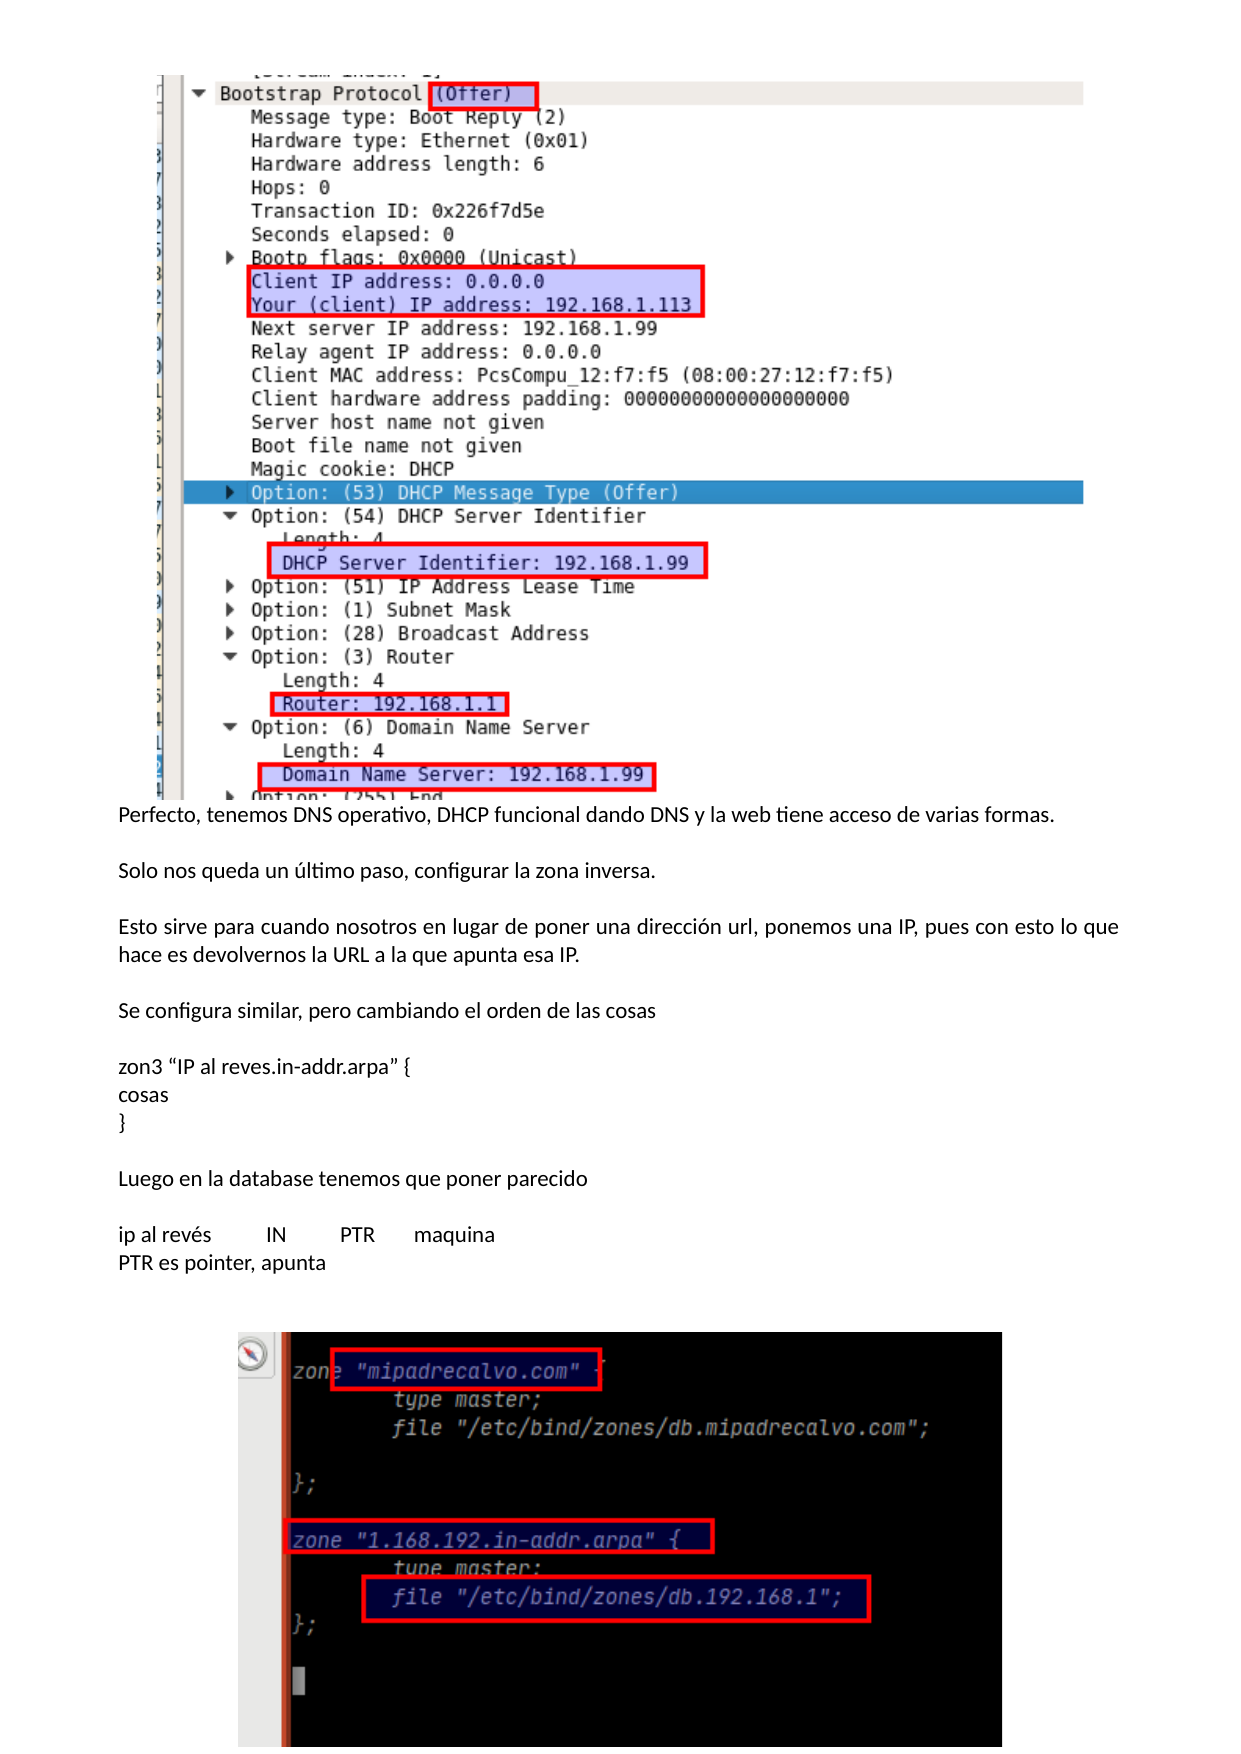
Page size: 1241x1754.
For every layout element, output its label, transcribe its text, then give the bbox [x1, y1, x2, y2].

text Luego en la database tenemos que poner parecido [118, 1164, 1122, 1192]
text } [118, 1108, 1122, 1136]
text zon3 “IP al reves.in-addr.arpa” { [118, 1052, 1122, 1080]
text Solo nos queda un último paso, configurar la zona inversa. [118, 856, 1122, 884]
text Perfecto, tenemos DNS operativo, DHCP funcional dando DNS y la web tiene acceso de varias formas. [118, 160, 1122, 828]
text Se configura similar, pero cambiando el orden de las cosas [118, 996, 1122, 1024]
text ip al revés IN PTR maquina [118, 1220, 1122, 1248]
text PTR es pointer, apunta [118, 1248, 1122, 1276]
text Esto sirve para cuando nosotros en lugar de poner una dirección url, ponemos una IP, pues con esto lo que hace es devolvernos la URL a la que apunta esa IP. [118, 912, 1122, 968]
text cosas [118, 1080, 1122, 1108]
